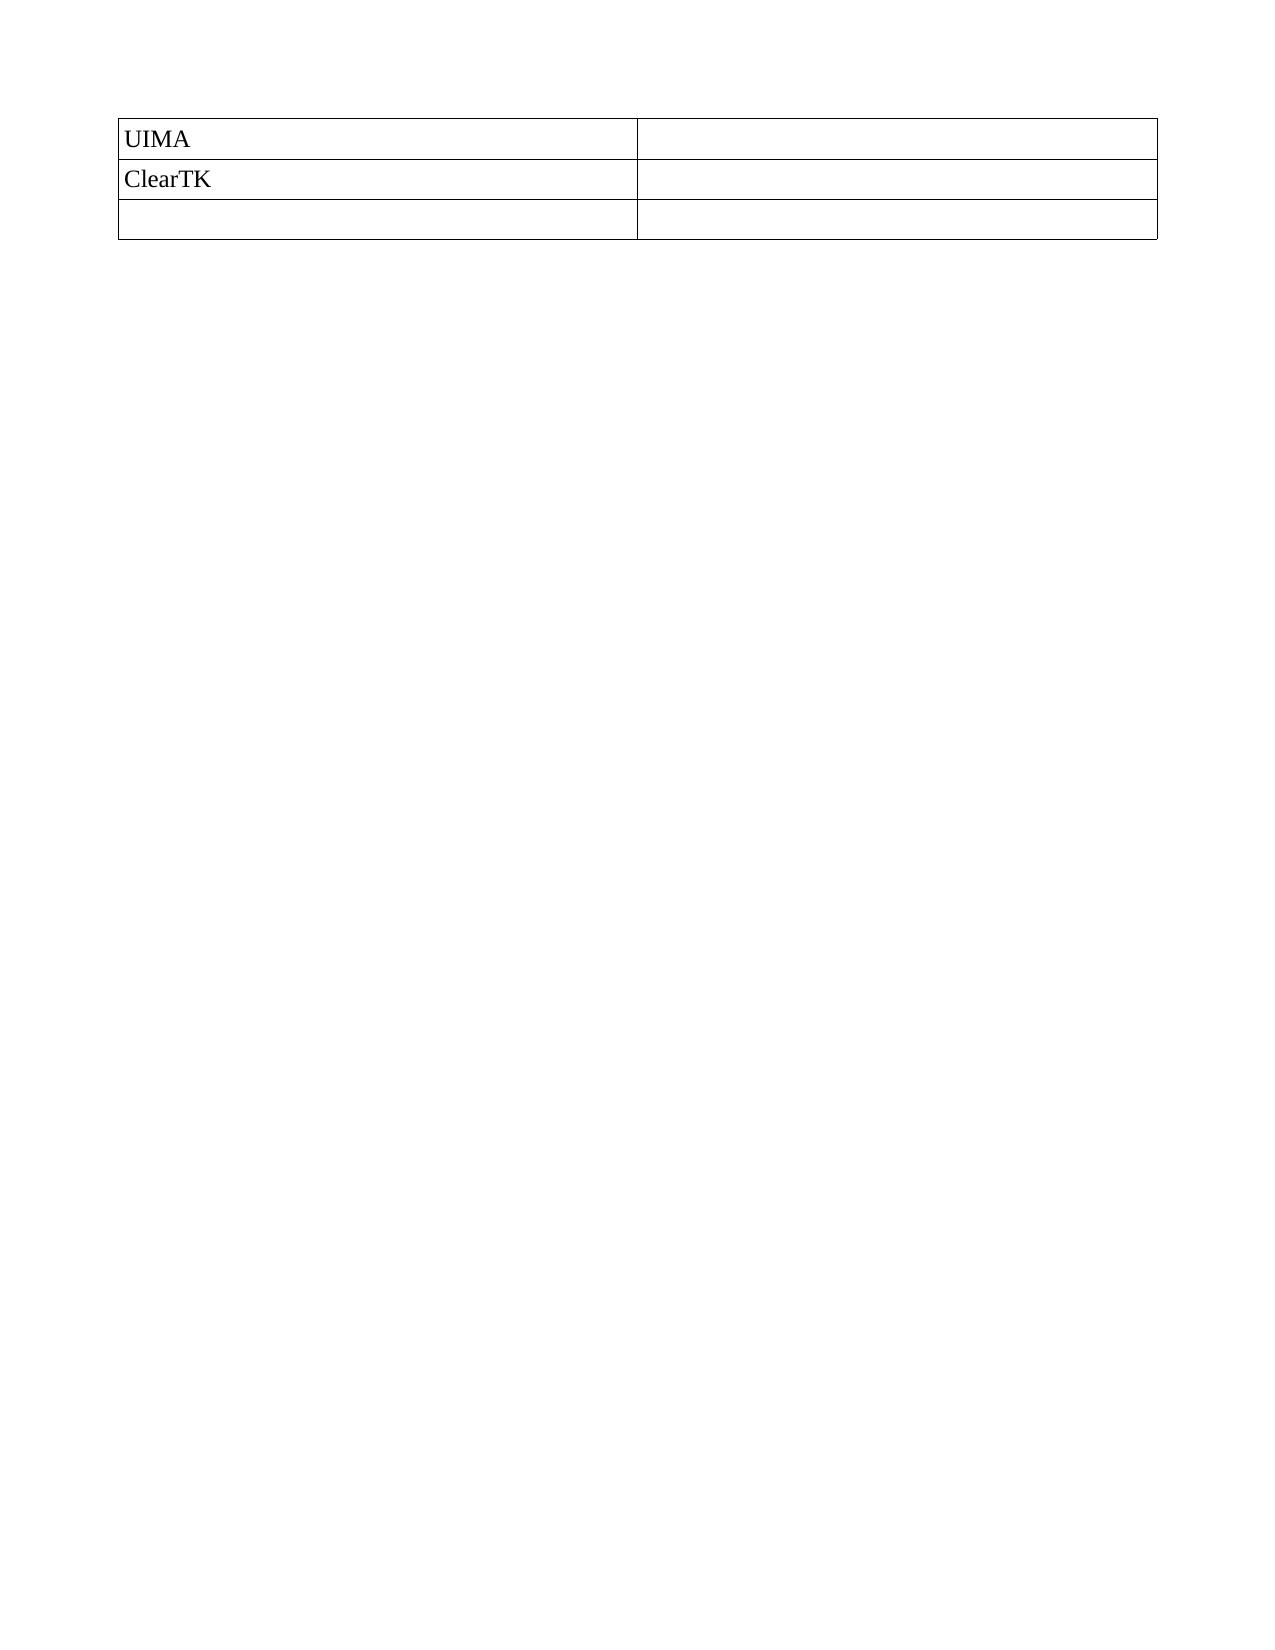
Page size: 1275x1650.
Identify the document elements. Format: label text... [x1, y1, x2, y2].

table_cell ClearTK [119, 160, 637, 199]
table_cell UIMA [119, 119, 637, 158]
table_cell [119, 200, 637, 239]
table_cell [638, 160, 1157, 199]
table_cell [638, 119, 1157, 158]
table_cell [638, 200, 1157, 239]
